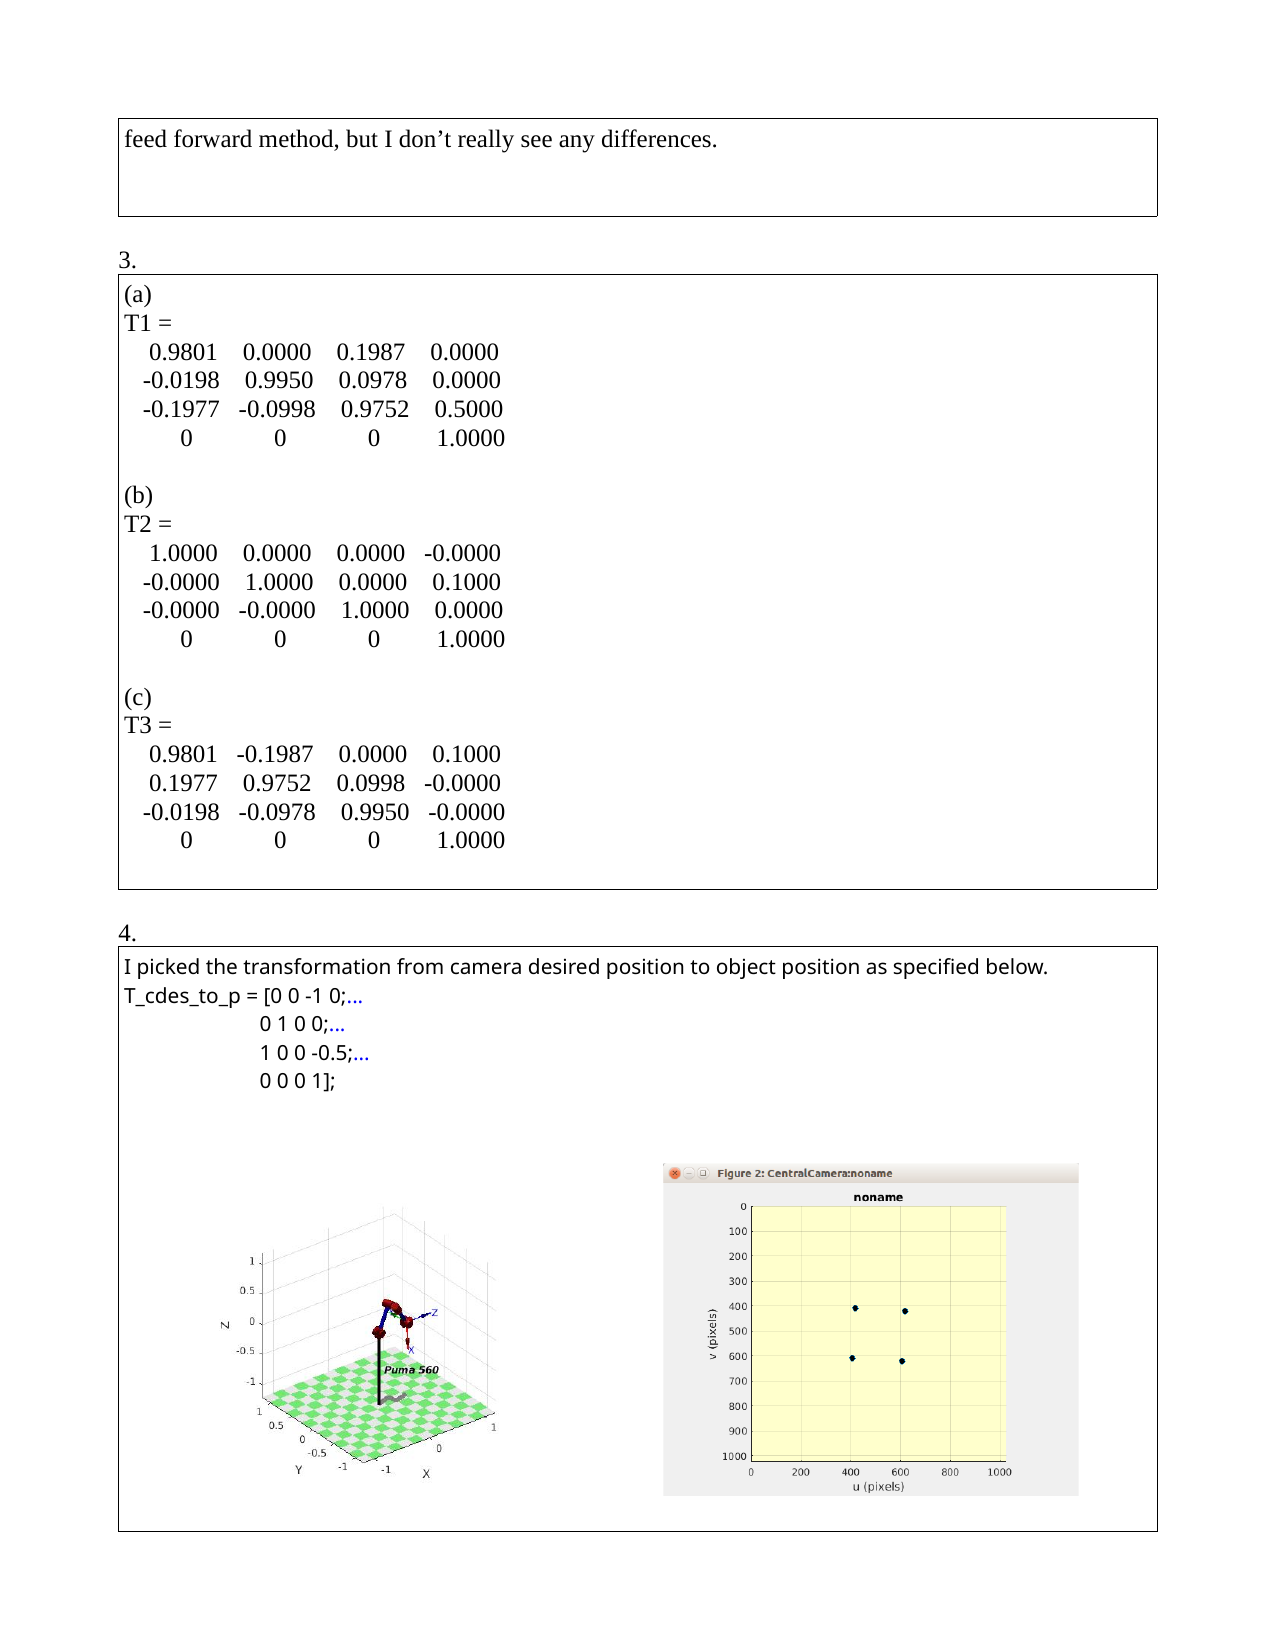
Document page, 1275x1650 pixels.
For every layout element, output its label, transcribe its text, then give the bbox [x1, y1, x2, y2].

table_header I picked the transformation from camera desired position to object position as specified below. T_cdes_to_p = [0 0 -1 0;... 0 1 0 0;... 1 0 0 -0.5;... 0 0 0 1]; [119, 947, 1157, 1531]
table_header feed forward method, but I don’t really see any differences. [119, 119, 1157, 216]
text 4. [118, 918, 1157, 946]
picture [158, 1179, 584, 1498]
picture [663, 1163, 1079, 1496]
table_header (a) T1 = 0.9801 0.0000 0.1987 0.0000 -0.0198 0.9950 0.0978 0.0000 -0.1977 -0.0998 0.9752 0.5000 0 0 0 1.0000 (b) T2 = 1.0000 0.0000 0.0000 -0.0000 -0.0000 1.0000 0.0000 0.1000 -0.0000 -0.0000 1.0000 0.0000 0 0 0 1.0000 (c) T3 = 0.9801 -0.1987 0.0000 0.1000 0.1977 0.9752 0.0998 -0.0000 -0.0198 -0.0978 0.9950 -0.0000 0 0 0 1.0000 [119, 275, 1157, 889]
text 3. [118, 245, 1157, 273]
